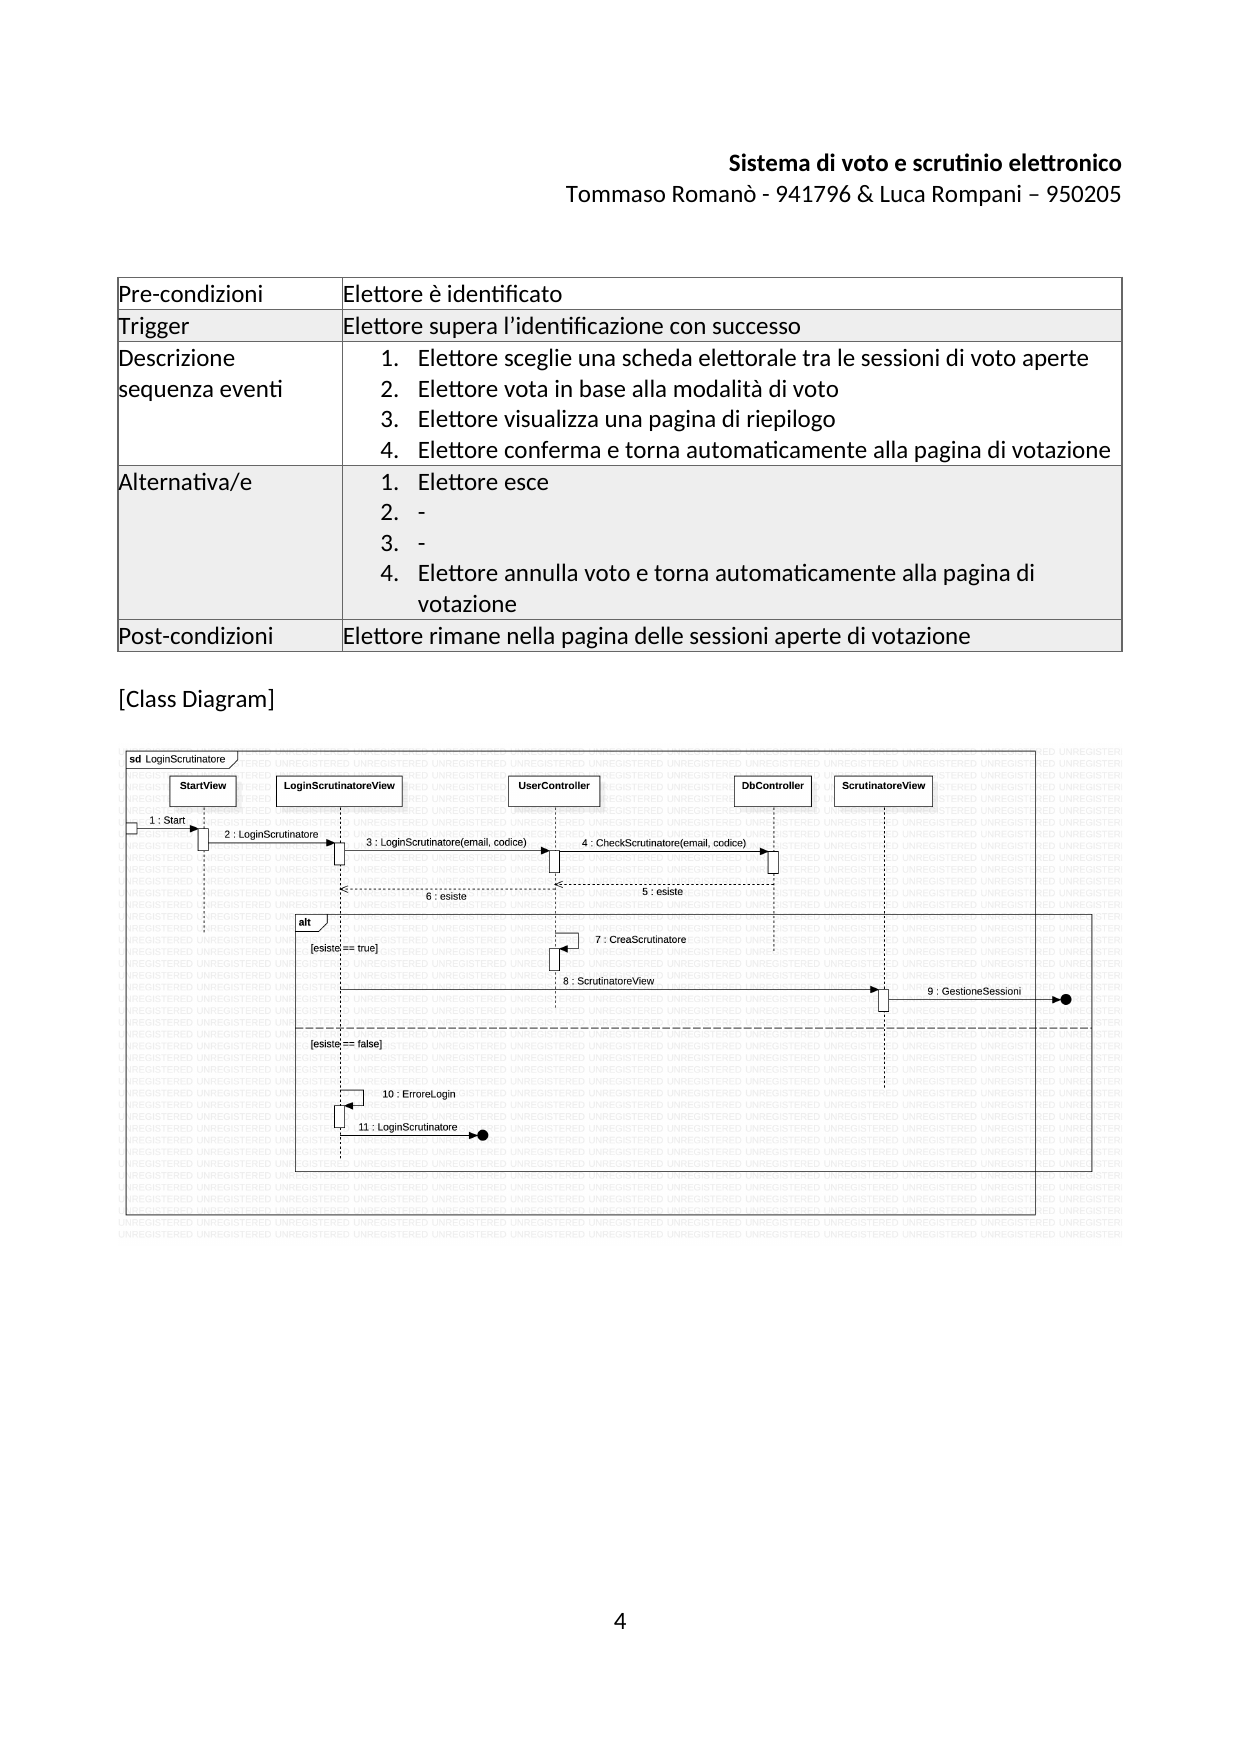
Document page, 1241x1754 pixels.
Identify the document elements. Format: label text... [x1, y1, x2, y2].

table_cell Elettore supera l’identificazione con successo [343, 310, 1121, 341]
table_cell Elettore esce - - Elettore annulla voto e torna automaticamente alla pagina di votazione [343, 466, 1121, 619]
table_cell Elettore sceglie una scheda elettorale tra le sessioni di voto aperte Elettore vota in base alla modalità di voto Elettore visualizza una pagina di riepilogo Elettore conferma e torna automaticamente alla pagina di votazione [343, 342, 1121, 464]
text [Class Diagram] [118, 683, 1122, 713]
table_cell Elettore rimane nella pagina delle sessioni aperte di votazione [343, 620, 1121, 651]
table_cell Post-condizioni [119, 620, 342, 651]
table_cell Elettore è identificato [343, 278, 1121, 309]
picture [118, 743, 1123, 1246]
table_cell Alternativa/e [119, 466, 342, 619]
table_cell Trigger [119, 310, 342, 341]
table_cell Pre-condizioni [119, 278, 342, 309]
table_cell Descrizione sequenza eventi [119, 342, 342, 464]
